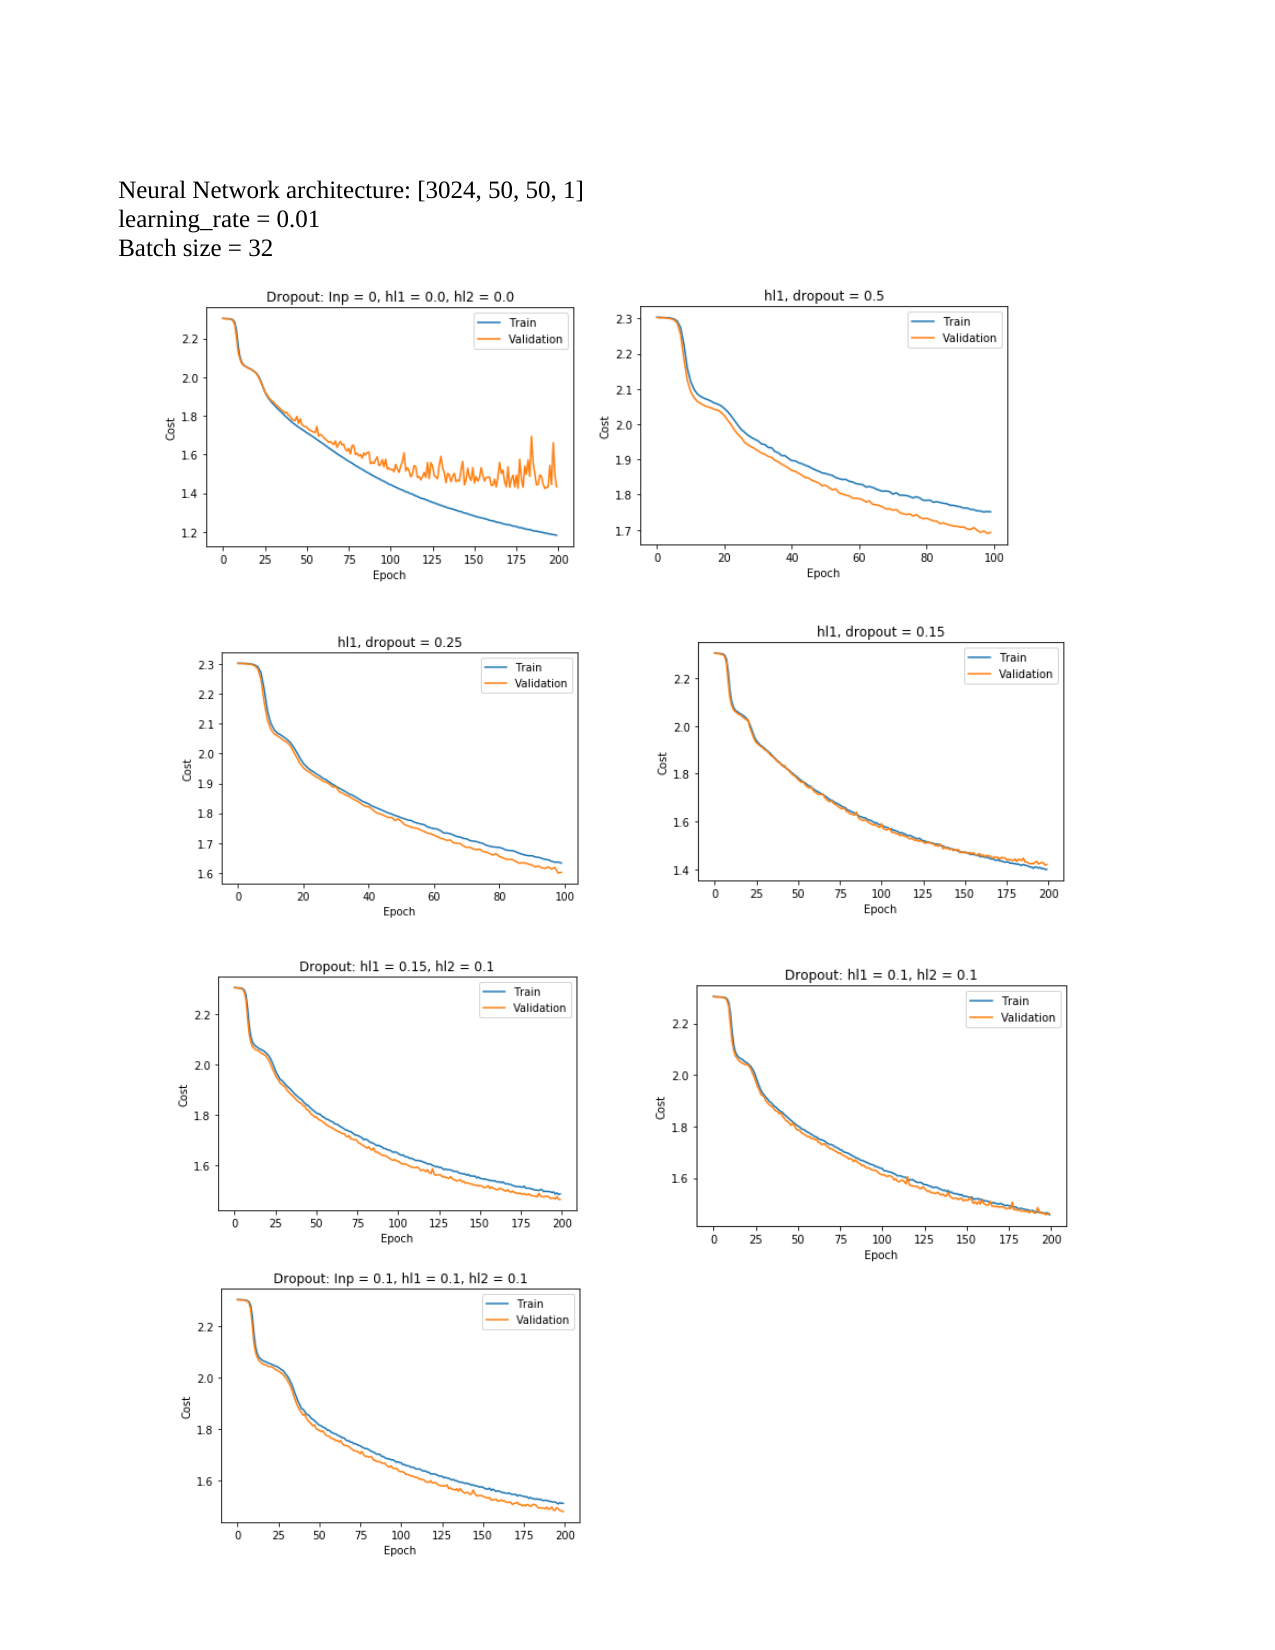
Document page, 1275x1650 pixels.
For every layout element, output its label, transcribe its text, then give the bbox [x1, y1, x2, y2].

picture [650, 618, 1071, 922]
picture [648, 961, 1073, 1268]
text Neural Network architecture: [3024, 50, 50, 1] [118, 176, 1157, 204]
picture [158, 283, 581, 588]
picture [175, 629, 585, 924]
text learning_rate = 0.01 [118, 204, 1157, 233]
text Batch size = 32 [118, 233, 1157, 262]
picture [171, 953, 584, 1251]
picture [592, 282, 1015, 586]
picture [174, 1265, 587, 1563]
